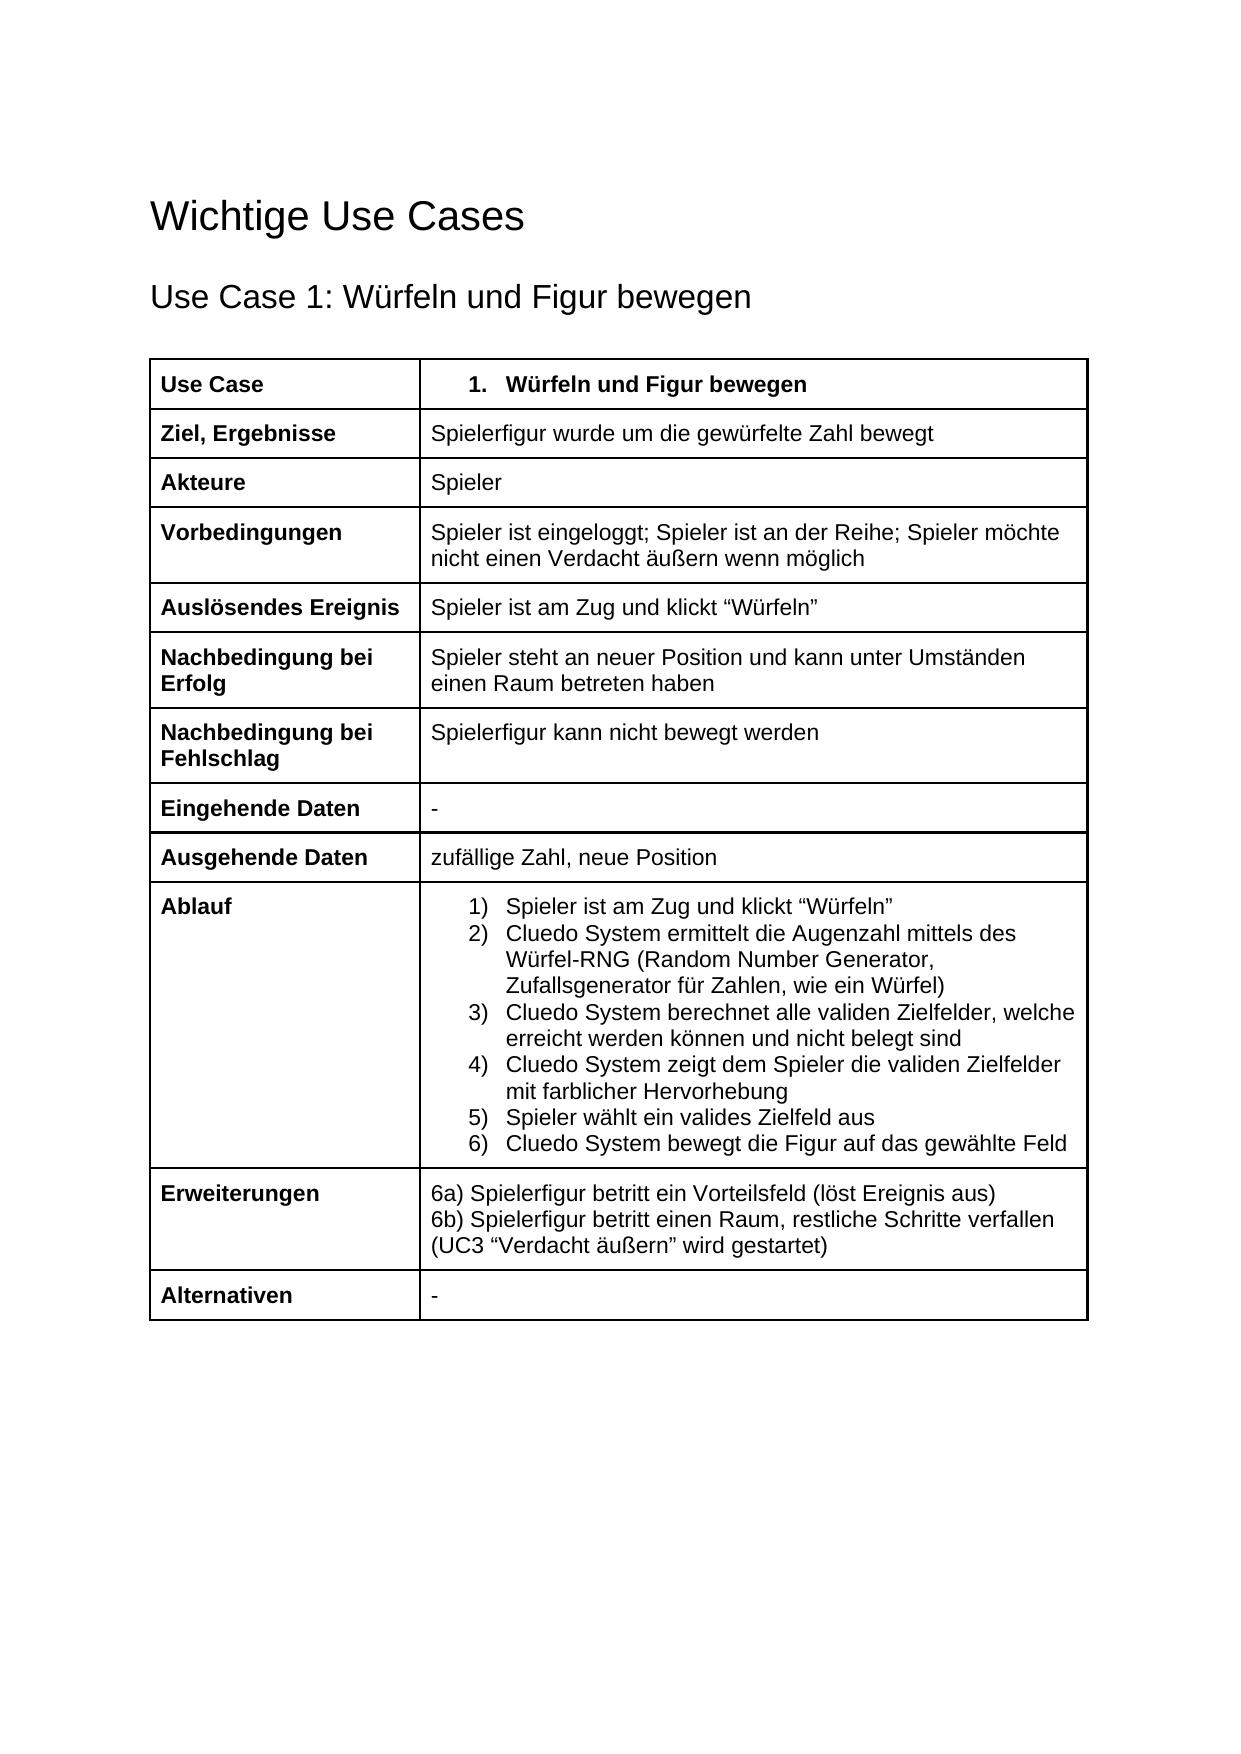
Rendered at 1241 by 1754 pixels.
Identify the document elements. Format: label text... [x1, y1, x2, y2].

table_cell Spielerfigur wurde um die gewürfelte Zahl bewegt [421, 410, 1086, 457]
table_cell 6a) Spielerfigur betritt ein Vorteilsfeld (löst Ereignis aus) 6b) Spielerfigur betritt einen Raum, restliche Schritte verfallen (UC3 “Verdacht äußern” wird gestartet) [421, 1169, 1086, 1269]
table_cell Akteure [151, 459, 419, 506]
table_cell Alternativen [151, 1271, 419, 1318]
table_cell Eingehende Daten [151, 784, 419, 831]
table_cell zufällige Zahl, neue Position [421, 834, 1086, 881]
subtitle Use Case 1: Würfeln und Figur bewegen [150, 277, 1090, 316]
table_cell Nachbedingung bei Fehlschlag [151, 709, 419, 782]
table_cell Auslösendes Ereignis [151, 584, 419, 631]
table_cell Spielerfigur kann nicht bewegt werden [421, 709, 1086, 782]
table_cell Spieler ist am Zug und klickt “Würfeln” [421, 584, 1086, 631]
table_cell - [421, 784, 1086, 831]
table_header Würfeln und Figur bewegen [421, 360, 1086, 407]
subtitle Wichtige Use Cases [150, 192, 1090, 239]
table_cell - [421, 1271, 1086, 1318]
table_cell Erweiterungen [151, 1169, 419, 1269]
table_cell Ziel, Ergebnisse [151, 410, 419, 457]
table_cell Spieler ist am Zug und klickt “Würfeln” Cluedo System ermittelt die Augenzahl mittels des Würfel-RNG (Random Number Generator, Zufallsgenerator für Zahlen, wie ein Würfel) Cluedo System berechnet alle validen Zielfelder, welche erreicht werden können und nicht belegt sind Cluedo System zeigt dem Spieler die validen Zielfelder mit farblicher Hervorhebung Spieler wählt ein valides Zielfeld aus Cluedo System bewegt die Figur auf das gewählte Feld [421, 883, 1086, 1167]
table_cell Spieler [421, 459, 1086, 506]
table_cell Spieler steht an neuer Position und kann unter Umständen einen Raum betreten haben [421, 633, 1086, 707]
table_header Use Case [151, 360, 419, 407]
table_cell Ausgehende Daten [151, 834, 419, 881]
table_cell Nachbedingung bei Erfolg [151, 633, 419, 707]
table_cell Spieler ist eingeloggt; Spieler ist an der Reihe; Spieler möchte nicht einen Verdacht äußern wenn möglich [421, 508, 1086, 582]
table_cell Ablauf [151, 883, 419, 1167]
table_cell Vorbedingungen [151, 508, 419, 582]
